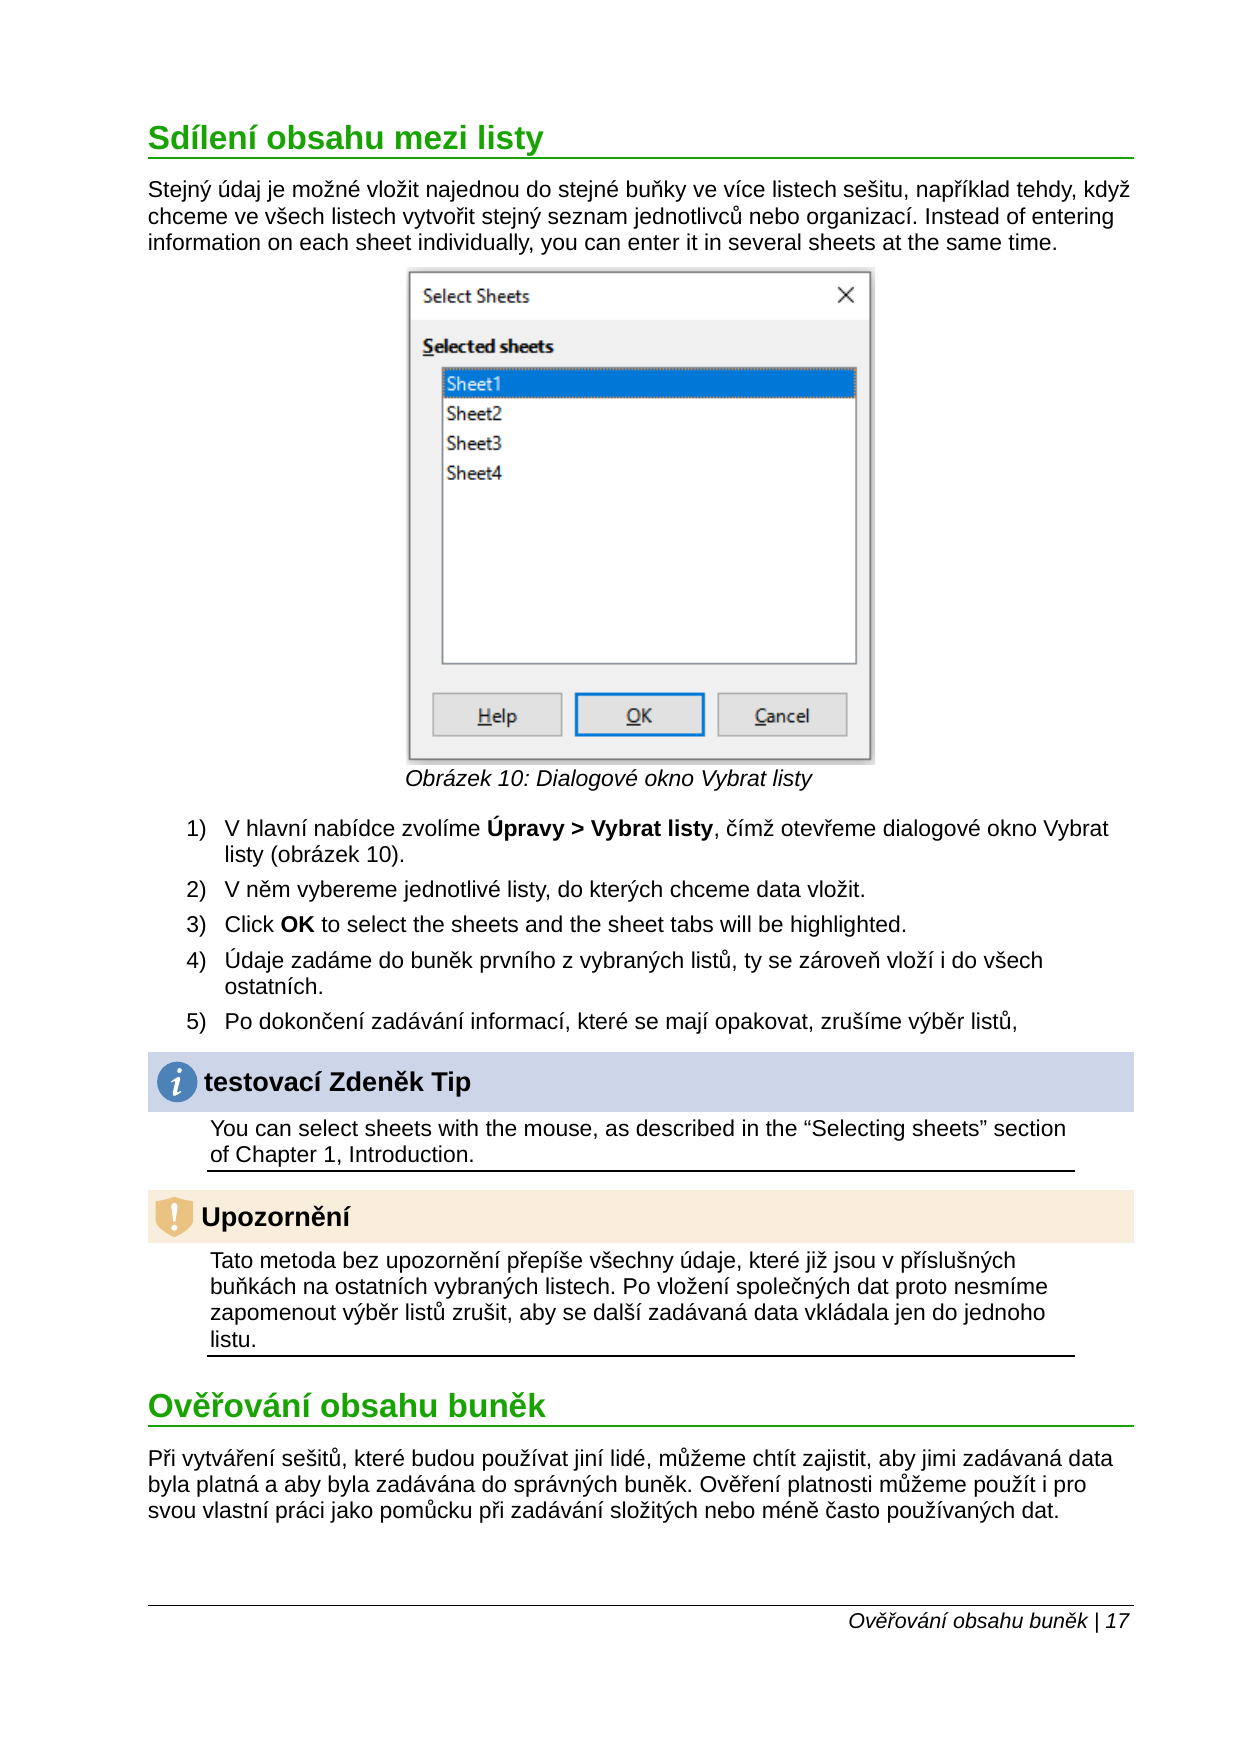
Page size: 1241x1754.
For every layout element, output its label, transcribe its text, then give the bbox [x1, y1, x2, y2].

text You can select sheets with the mouse, as described in the “Selecting sheets” section of Chapter 1, Introduction. [207, 1112, 1075, 1170]
subtitle Upozornění [148, 1190, 1134, 1243]
text Stejný údaj je možné vložit najednou do stejné buňky ve více listech sešitu, například tehdy, když chceme ve všech listech vytvořit stejný seznam jednotlivců nebo organizací. Instead of entering information on each sheet individually, you can enter it in several sheets at the same time. [148, 176, 1134, 255]
text Tato metoda bez upozornění přepíše všechny údaje, které již jsou v příslušných buňkách na ostatních vybraných listech. Po vložení společných dat proto nesmíme zapomenout výběr listů zrušit, aby se další zadávaná data vkládala jen do jednoho listu. [207, 1243, 1075, 1355]
list V hlavní nabídce zvolíme Úpravy > Vybrat listy, čímž otevřeme dialogové okno Vybrat listy (obrázek 10). [207, 815, 1134, 867]
subtitle Ověřování obsahu buněk [148, 1387, 1134, 1425]
list Click OK to select the sheets and the sheet tabs will be highlighted. [207, 911, 1134, 938]
list Po dokončení zadávání informací, které se mají opakovat, zrušíme výběr listů, [207, 1008, 1134, 1034]
text Při vytváření sešitů, které budou používat jiní lidé, můžeme chtít zajistit, aby jimi zadávaná data byla platná a aby byla zadávána do správných buněk. Ověření platnosti můžeme použít i pro svou vlastní práci jako pomůcku při zadávání složitých nebo méně často používaných dat. [148, 1445, 1134, 1524]
subtitle Sdílení obsahu mezi listy [148, 118, 1134, 157]
text Obrázek 10: Dialogové okno Vybrat listy [405, 268, 877, 791]
list V něm vybereme jednotlivé listy, do kterých chceme data vložit. [207, 876, 1134, 903]
picture [406, 267, 876, 765]
subtitle testovací Zdeněk Tip [148, 1052, 1134, 1112]
list Údaje zadáme do buněk prvního z vybraných listů, ty se zároveň vloží i do všech ostatních. [207, 947, 1134, 999]
